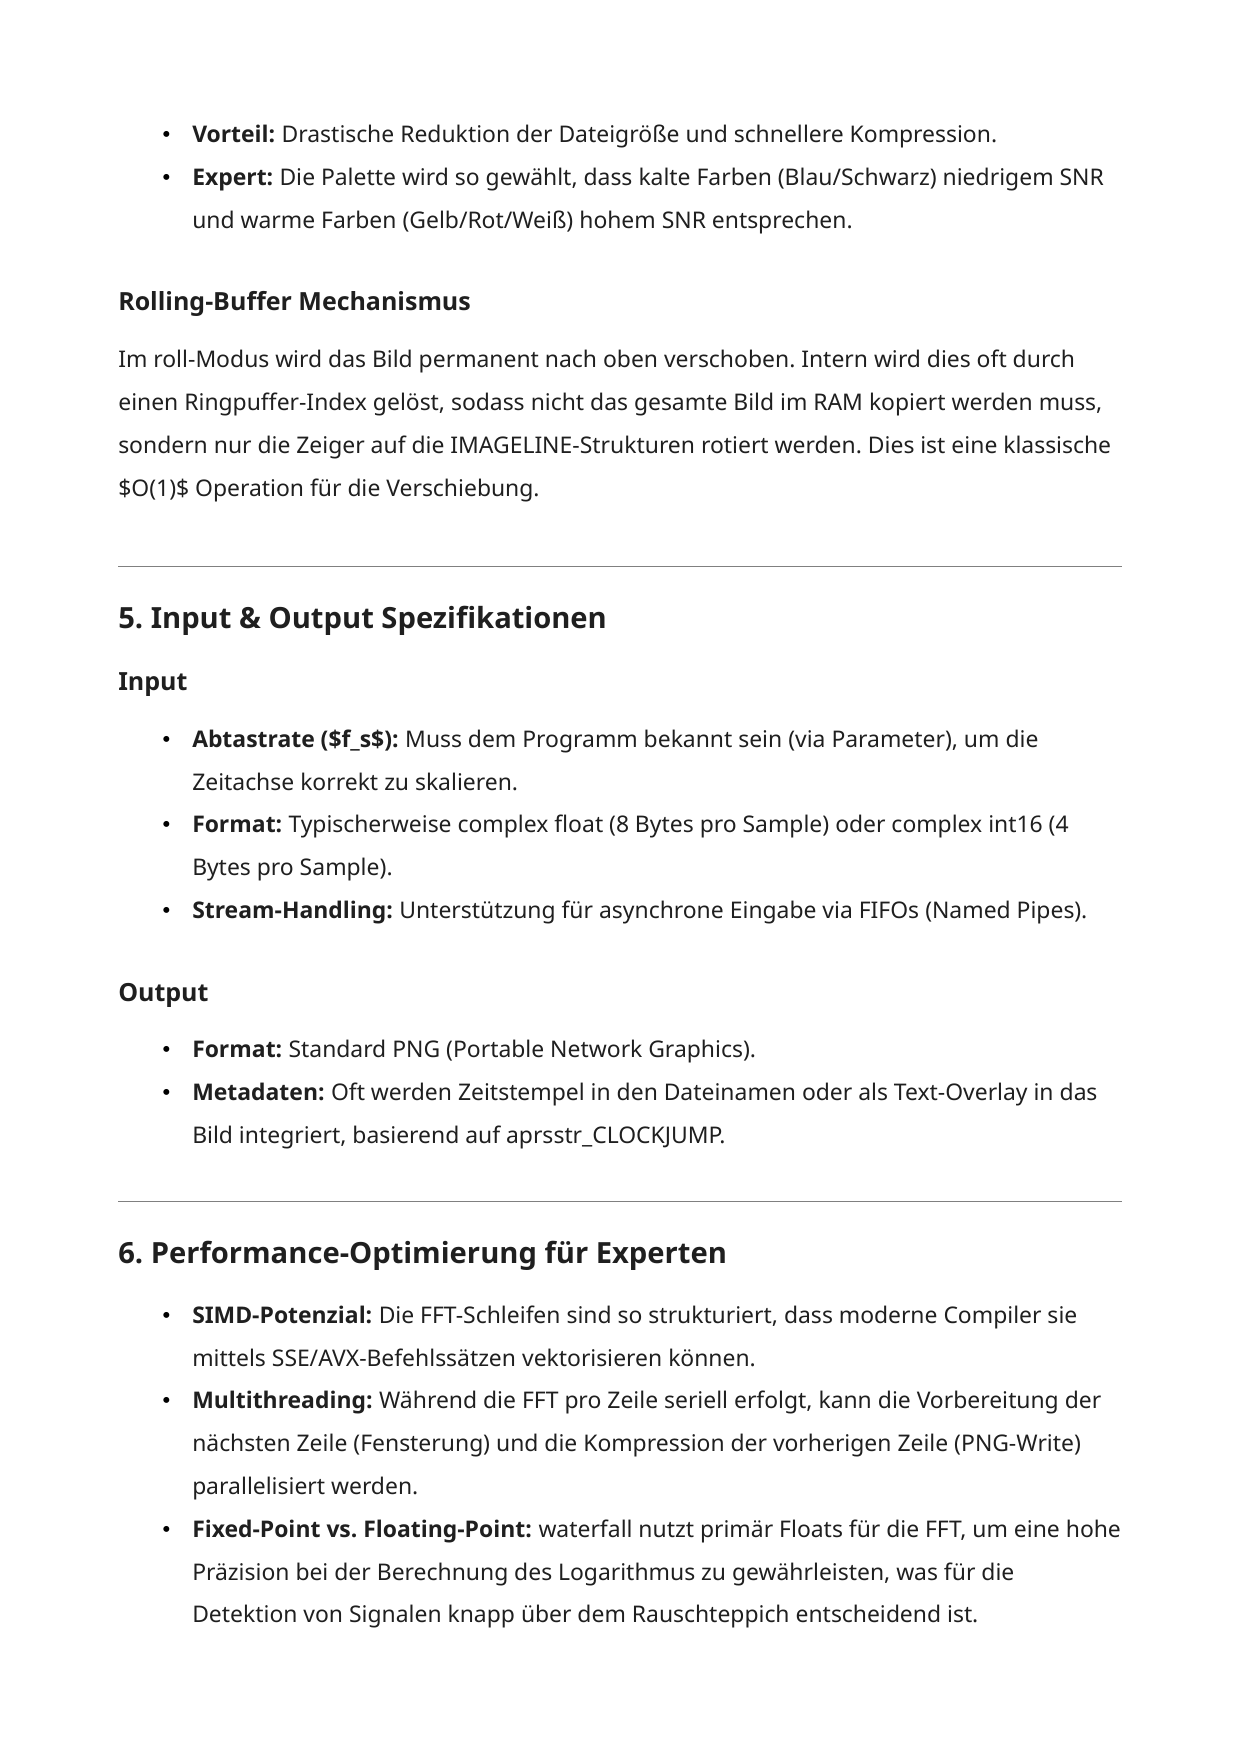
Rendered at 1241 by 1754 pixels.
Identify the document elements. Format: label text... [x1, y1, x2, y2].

subtitle 6. Performance-Optimierung für Experten [118, 1232, 1122, 1272]
list Multithreading: Während die FFT pro Zeile seriell erfolgt, kann die Vorbereitung der nächsten Zeile (Fensterung) und die Kompression der vorherigen Zeile (PNG-Write) parallelisiert werden. [162, 1384, 1122, 1501]
list Vorteil: Drastische Reduktion der Dateigröße und schnellere Kompression. [162, 118, 1122, 149]
list Expert: Die Palette wird so gewählt, dass kalte Farben (Blau/Schwarz) niedrigem SNR und warme Farben (Gelb/Rot/Weiß) hohem SNR entsprechen. [162, 161, 1122, 235]
list Stream-Handling: Unterstützung für asynchrone Eingabe via FIFOs (Named Pipes). [162, 894, 1122, 925]
list Format: Standard PNG (Portable Network Graphics). [162, 1033, 1122, 1065]
subtitle Rolling-Buffer Mechanismus [118, 284, 1122, 318]
subtitle Input [118, 664, 1122, 698]
list Abtastrate ($f_s$): Muss dem Programm bekannt sein (via Parameter), um die Zeitachse korrekt zu skalieren. [162, 723, 1122, 797]
list Metadaten: Oft werden Zeitstempel in den Dateinamen oder als Text-Overlay in das Bild integriert, basierend auf aprsstr_CLOCKJUMP. [162, 1076, 1122, 1150]
list Fixed-Point vs. Floating-Point: waterfall nutzt primär Floats für die FFT, um eine hohe Präzision bei der Berechnung des Logarithmus zu gewährleisten, was für die Detektion von Signalen knapp über dem Rauschteppich entscheidend ist. [162, 1513, 1122, 1630]
text Im roll-Modus wird das Bild permanent nach oben verschoben. Intern wird dies oft durch einen Ringpuffer-Index gelöst, sodass nicht das gesamte Bild im RAM kopiert werden muss, sondern nur die Zeiger auf die IMAGELINE-Strukturen rotiert werden. Dies ist eine klassische $O(1)$ Operation für die Verschiebung. [118, 343, 1122, 503]
subtitle Output [118, 974, 1122, 1008]
list SIMD-Potenzial: Die FFT-Schleifen sind so strukturiert, dass moderne Compiler sie mittels SSE/AVX-Befehlssätzen vektorisieren können. [162, 1299, 1122, 1373]
list Format: Typischerweise complex float (8 Bytes pro Sample) oder complex int16 (4 Bytes pro Sample). [162, 808, 1122, 882]
subtitle 5. Input & Output Spezifikationen [118, 597, 1122, 637]
